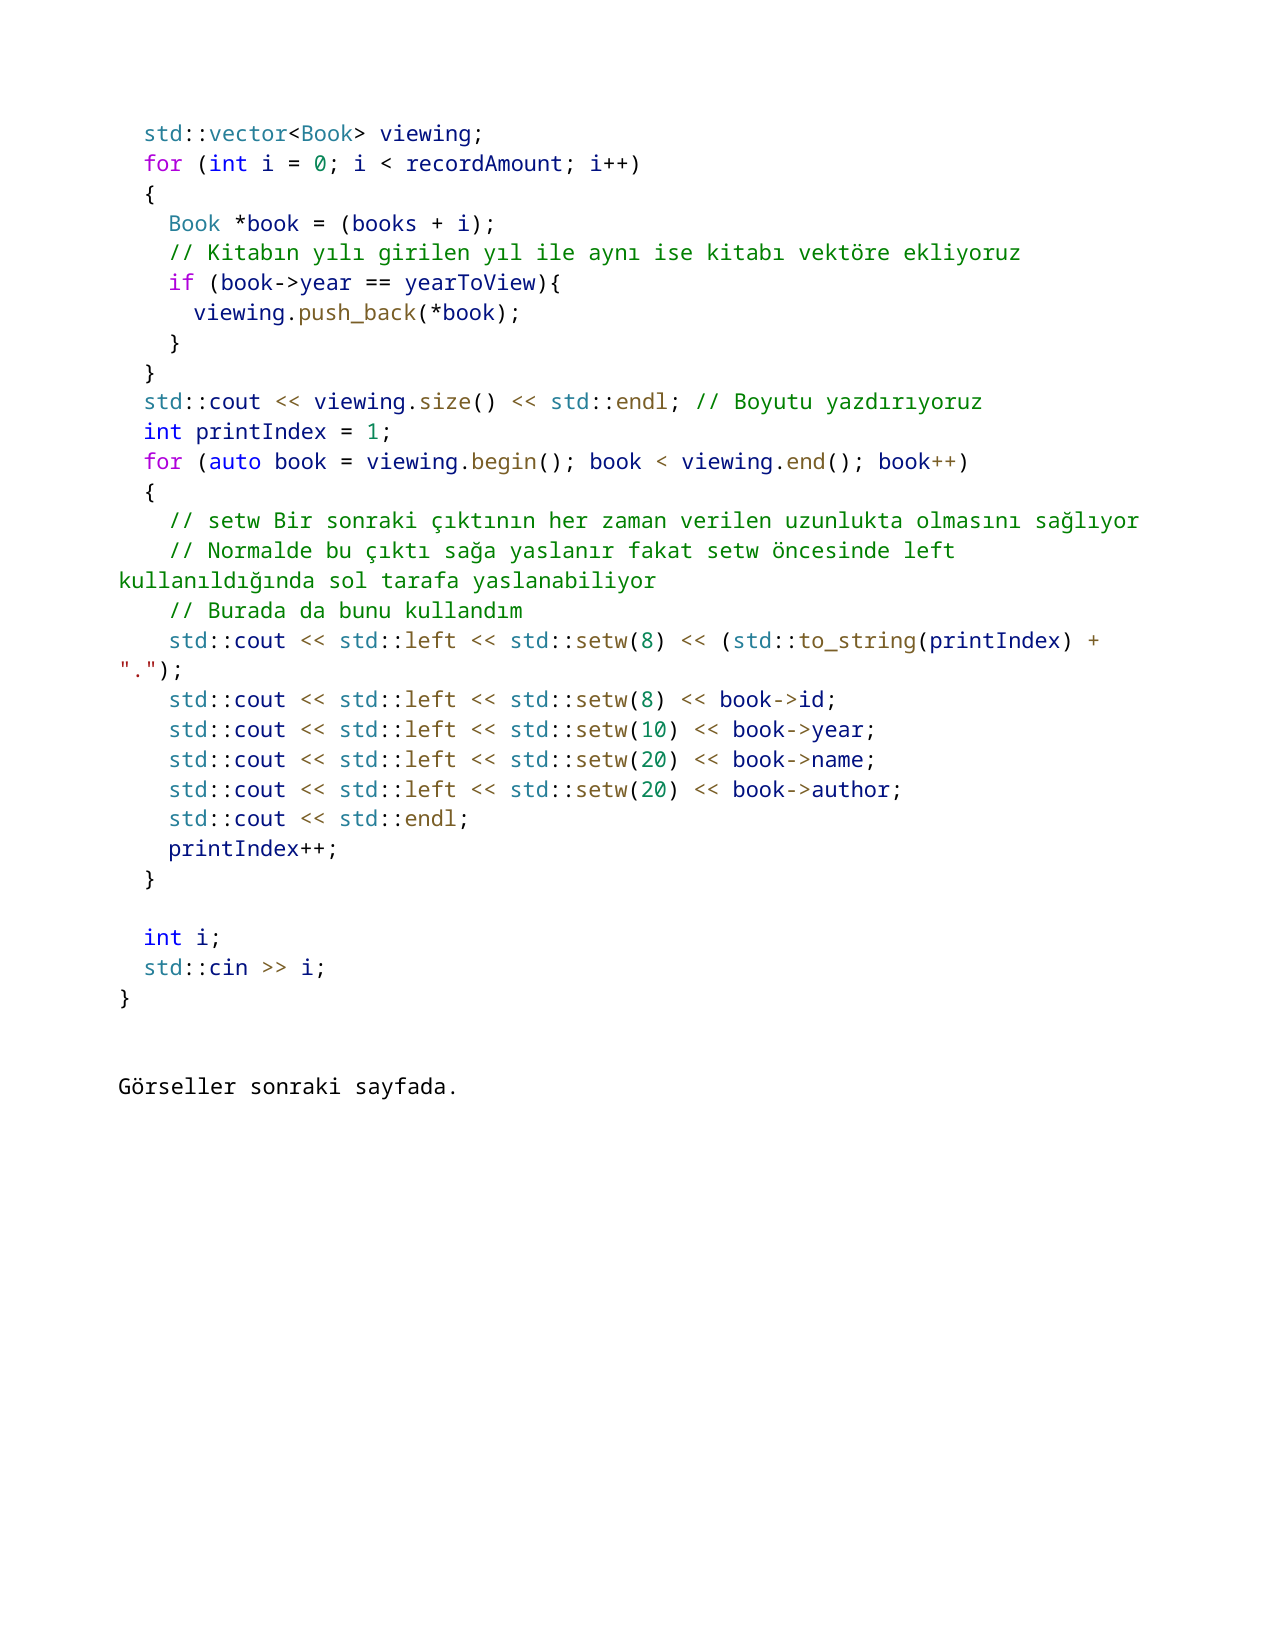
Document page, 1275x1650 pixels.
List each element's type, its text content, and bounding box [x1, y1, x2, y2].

text } [118, 982, 1157, 1012]
text } [118, 356, 1157, 386]
text std::cout << std::left << std::setw(10) << book->year; [118, 714, 1157, 744]
text // setw Bir sonraki çıktının her zaman verilen uzunlukta olmasını sağlıyor [118, 505, 1157, 535]
text std::cout << std::left << std::setw(8) << book->id; [118, 684, 1157, 714]
text // Burada da bunu kullandım [118, 595, 1157, 624]
text { [118, 178, 1157, 207]
text for (auto book = viewing.begin(); book < viewing.end(); book++) [118, 446, 1157, 476]
text // Kitabın yılı girilen yıl ile aynı ise kitabı vektöre ekliyoruz [118, 237, 1157, 267]
text std::vector<Book> viewing; [118, 118, 1157, 148]
text std::cout << viewing.size() << std::endl; // Boyutu yazdırıyoruz [118, 386, 1157, 416]
text std::cout << std::left << std::setw(20) << book->author; [118, 773, 1157, 803]
text viewing.push_back(*book); [118, 297, 1157, 327]
text printIndex++; [118, 833, 1157, 863]
text if (book->year == yearToView){ [118, 267, 1157, 297]
text std::cin >> i; [118, 952, 1157, 982]
text int i; [118, 922, 1157, 952]
text std::cout << std::left << std::setw(20) << book->name; [118, 744, 1157, 773]
text Görseller sonraki sayfada. [118, 1071, 1157, 1101]
text { [118, 476, 1157, 505]
text } [118, 327, 1157, 356]
text Book *book = (books + i); [118, 207, 1157, 237]
text // Normalde bu çıktı sağa yaslanır fakat setw öncesinde left kullanıldığında sol tarafa yaslanabiliyor [118, 535, 1157, 595]
text int printIndex = 1; [118, 416, 1157, 446]
text std::cout << std::endl; [118, 803, 1157, 833]
text } [118, 863, 1157, 893]
text std::cout << std::left << std::setw(8) << (std::to_string(printIndex) + "."); [118, 624, 1157, 684]
text for (int i = 0; i < recordAmount; i++) [118, 148, 1157, 178]
